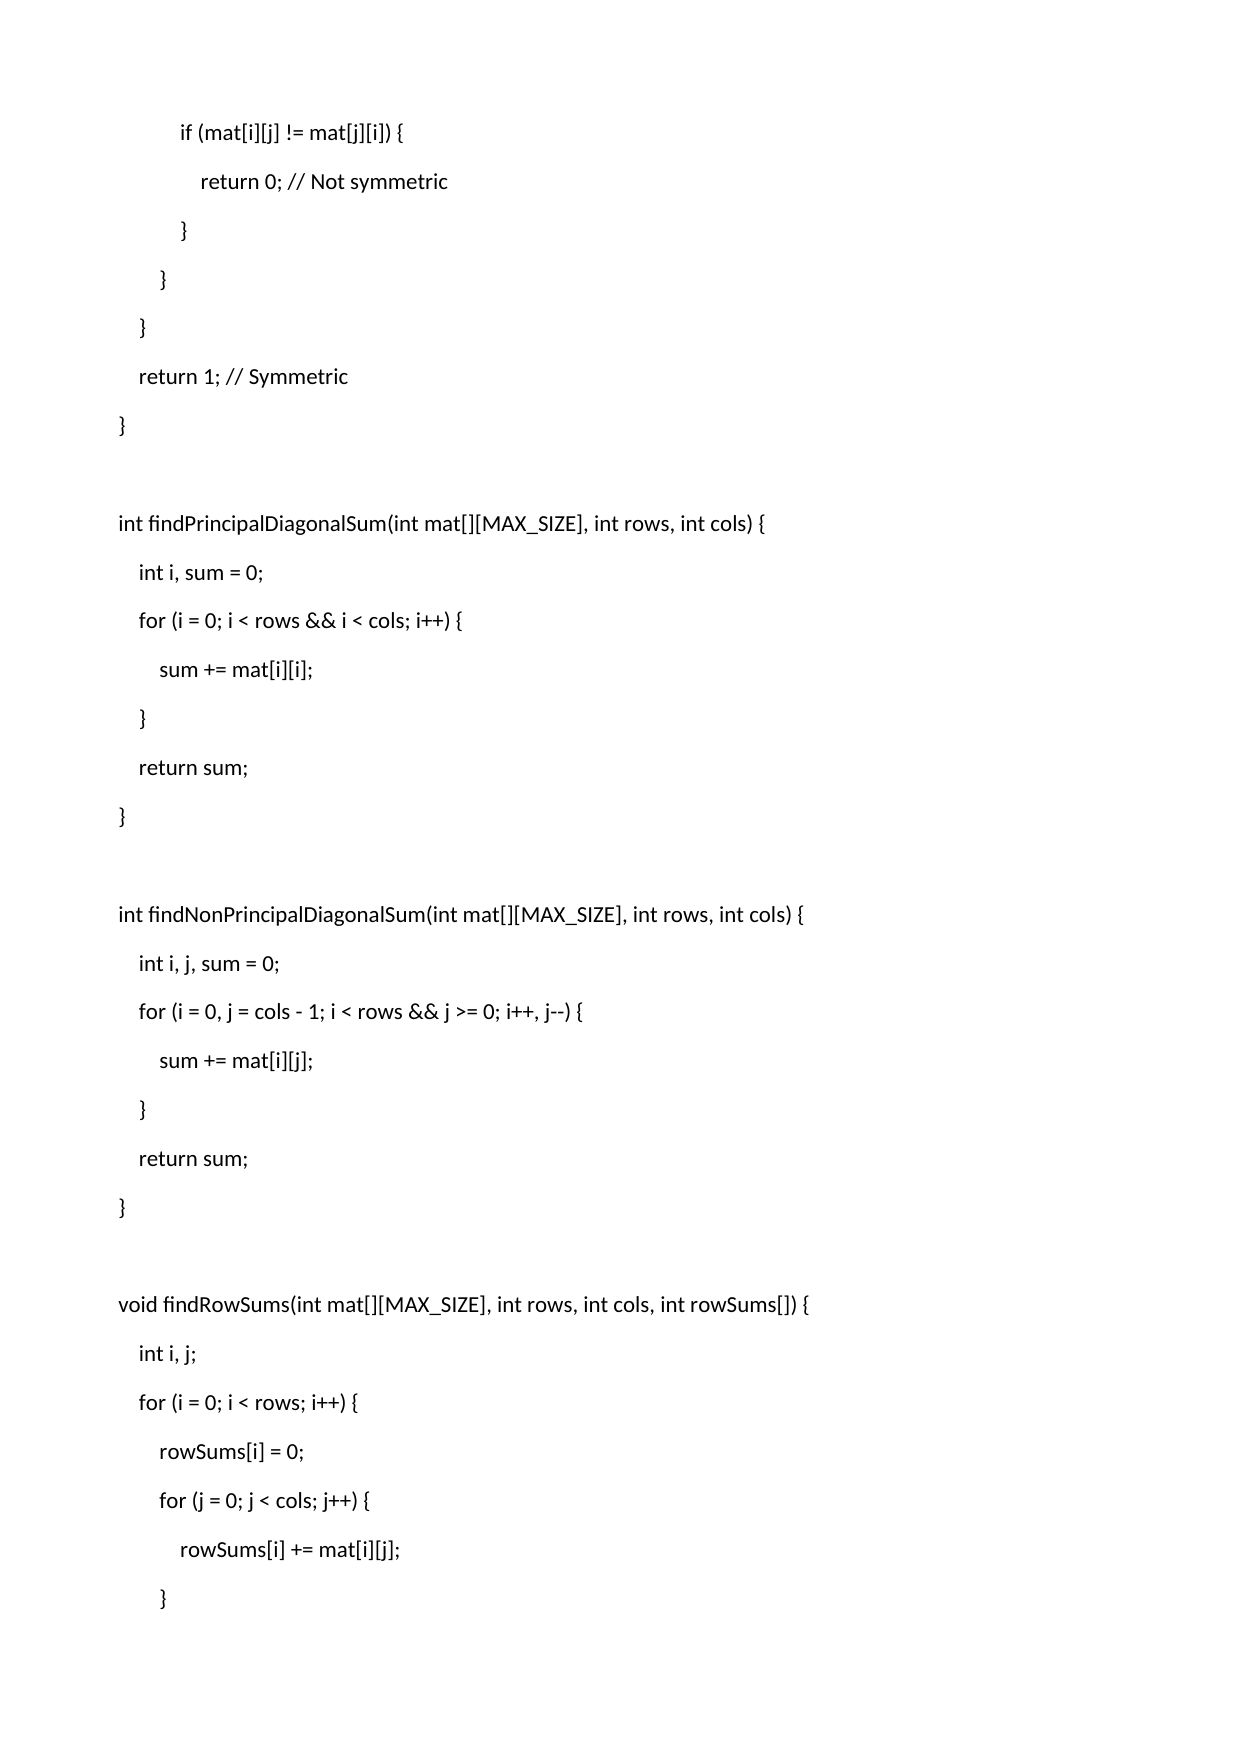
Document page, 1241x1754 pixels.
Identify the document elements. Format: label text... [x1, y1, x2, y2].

text for (i = 0; i < rows; i++) { [118, 1388, 1122, 1416]
text } [118, 1095, 1122, 1123]
text for (j = 0; j < cols; j++) { [118, 1486, 1122, 1514]
text } [118, 216, 1122, 244]
text if (mat[i][j] != mat[j][i]) { [118, 118, 1122, 146]
text sum += mat[i][j]; [118, 1046, 1122, 1074]
text } [118, 1193, 1122, 1221]
text int findPrincipalDiagonalSum(int mat[][MAX_SIZE], int rows, int cols) { [118, 509, 1122, 537]
text } [118, 1584, 1122, 1612]
text rowSums[i] += mat[i][j]; [118, 1535, 1122, 1563]
text return 1; // Symmetric [118, 362, 1122, 390]
text return sum; [118, 1144, 1122, 1172]
text int i, j; [118, 1339, 1122, 1367]
text int findNonPrincipalDiagonalSum(int mat[][MAX_SIZE], int rows, int cols) { [118, 900, 1122, 928]
text } [118, 411, 1122, 439]
text for (i = 0, j = cols - 1; i < rows && j >= 0; i++, j--) { [118, 997, 1122, 1026]
text for (i = 0; i < rows && i < cols; i++) { [118, 607, 1122, 635]
text sum += mat[i][i]; [118, 656, 1122, 683]
text } [118, 704, 1122, 732]
text int i, j, sum = 0; [118, 949, 1122, 977]
text void findRowSums(int mat[][MAX_SIZE], int rows, int cols, int rowSums[]) { [118, 1291, 1122, 1319]
text } [118, 802, 1122, 830]
text rowSums[i] = 0; [118, 1437, 1122, 1465]
text int i, sum = 0; [118, 558, 1122, 586]
text return 0; // Not symmetric [118, 167, 1122, 195]
text } [118, 313, 1122, 342]
text return sum; [118, 753, 1122, 781]
text } [118, 265, 1122, 293]
